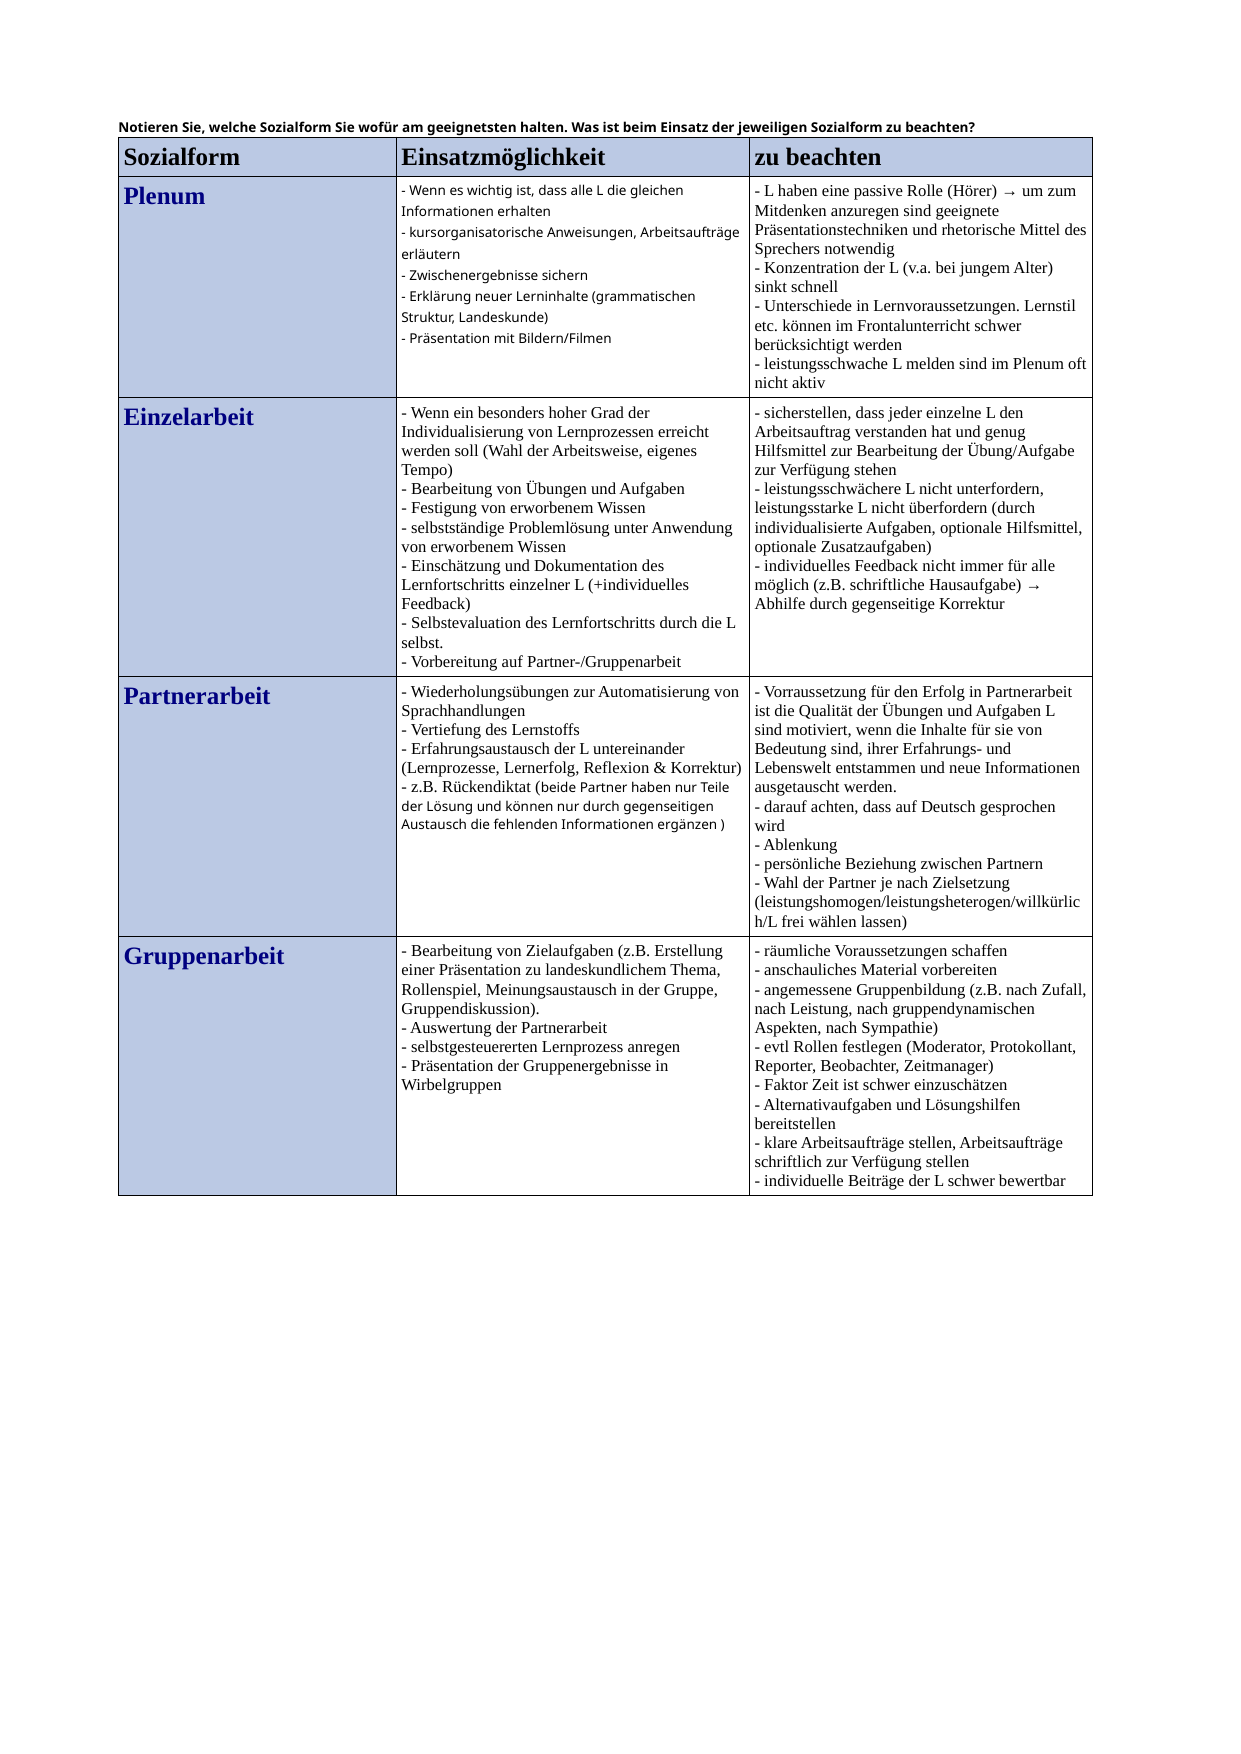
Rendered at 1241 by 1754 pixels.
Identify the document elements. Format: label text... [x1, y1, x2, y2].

table_cell Einzelarbeit [119, 398, 396, 676]
table_cell - sicherstellen, dass jeder einzelne L den Arbeitsauftrag verstanden hat und genug Hilfsmittel zur Bearbeitung der Übung/Aufgabe zur Verfügung stehen - leistungsschwächere L nicht unterfordern, leistungsstarke L nicht überfordern (durch individualisierte Aufgaben, optionale Hilfsmittel, optionale Zusatzaufgaben) - individuelles Feedback nicht immer für alle möglich (z.B. schriftliche Hausaufgabe) → Abhilfe durch gegenseitige Korrektur [750, 398, 1092, 676]
table_cell Plenum [119, 177, 396, 397]
table_cell - Bearbeitung von Zielaufgaben (z.B. Erstellung einer Präsentation zu landeskundlichem Thema, Rollenspiel, Meinungsaustausch in der Gruppe, Gruppendiskussion). - Auswertung der Partnerarbeit - selbstgesteuererten Lernprozess anregen - Präsentation der Gruppenergebnisse in Wirbelgruppen [397, 937, 749, 1195]
table_cell - räumliche Voraussetzungen schaffen - anschauliches Material vorbereiten - angemessene Gruppenbildung (z.B. nach Zufall, nach Leistung, nach gruppendynamischen Aspekten, nach Sympathie) - evtl Rollen festlegen (Moderator, Protokollant, Reporter, Beobachter, Zeitmanager) - Faktor Zeit ist schwer einzuschätzen - Alternativaufgaben und Lösungshilfen bereitstellen - klare Arbeitsaufträge stellen, Arbeitsaufträge schriftlich zur Verfügung stellen - individuelle Beiträge der L schwer bewertbar [750, 937, 1092, 1195]
table_cell - Vorraussetzung für den Erfolg in Partnerarbeit ist die Qualität der Übungen und Aufgaben L sind motiviert, wenn die Inhalte für sie von Bedeutung sind, ihrer Erfahrungs- und Lebenswelt entstammen und neue Informationen ausgetauscht werden. - darauf achten, dass auf Deutsch gesprochen wird - Ablenkung - persönliche Beziehung zwischen Partnern - Wahl der Partner je nach Zielsetzung (leistungshomogen/leistungsheterogen/willkürlich/L frei wählen lassen) [750, 677, 1092, 936]
table_cell - Wiederholungsübungen zur Automatisierung von Sprachhandlungen - Vertiefung des Lernstoffs - Erfahrungsaustausch der L untereinander (Lernprozesse, Lernerfolg, Reflexion & Korrektur) - z.B. Rückendiktat (beide Partner haben nur Teile der Lösung und können nur durch gegenseitigen Austausch die fehlenden Informationen ergänzen ) [397, 677, 749, 936]
table_cell Partnerarbeit [119, 677, 396, 936]
table_header Sozialform [119, 138, 396, 176]
table_cell Gruppenarbeit [119, 937, 396, 1195]
table_cell - L haben eine passive Rolle (Hörer) → um zum Mitdenken anzuregen sind geeignete Präsentationstechniken und rhetorische Mittel des Sprechers notwendig - Konzentration der L (v.a. bei jungem Alter) sinkt schnell - Unterschiede in Lernvoraussetzungen. Lernstil etc. können im Frontalunterricht schwer berücksichtigt werden - leistungsschwache L melden sind im Plenum oft nicht aktiv [750, 177, 1092, 397]
table_header zu beachten [750, 138, 1092, 176]
text Notieren Sie, welche Sozialform Sie wofür am geeignetsten halten. Was ist beim Einsatz der jeweiligen Sozialform zu beachten? [118, 118, 1122, 137]
table_header Einsatzmöglichkeit [397, 138, 749, 176]
table_cell - Wenn ein besonders hoher Grad der Individualisierung von Lernprozessen erreicht werden soll (Wahl der Arbeitsweise, eigenes Tempo) - Bearbeitung von Übungen und Aufgaben - Festigung von erworbenem Wissen - selbstständige Problemlösung unter Anwendung von erworbenem Wissen - Einschätzung und Dokumentation des Lernfortschritts einzelner L (+individuelles Feedback) - Selbstevaluation des Lernfortschritts durch die L selbst. - Vorbereitung auf Partner-/Gruppenarbeit [397, 398, 749, 676]
table_cell - Wenn es wichtig ist, dass alle L die gleichen Informationen erhalten - kursorganisatorische Anweisungen, Arbeitsaufträge erläutern - Zwischenergebnisse sichern - Erklärung neuer Lerninhalte (grammatischen Struktur, Landeskunde) - Präsentation mit Bildern/Filmen [397, 177, 749, 397]
